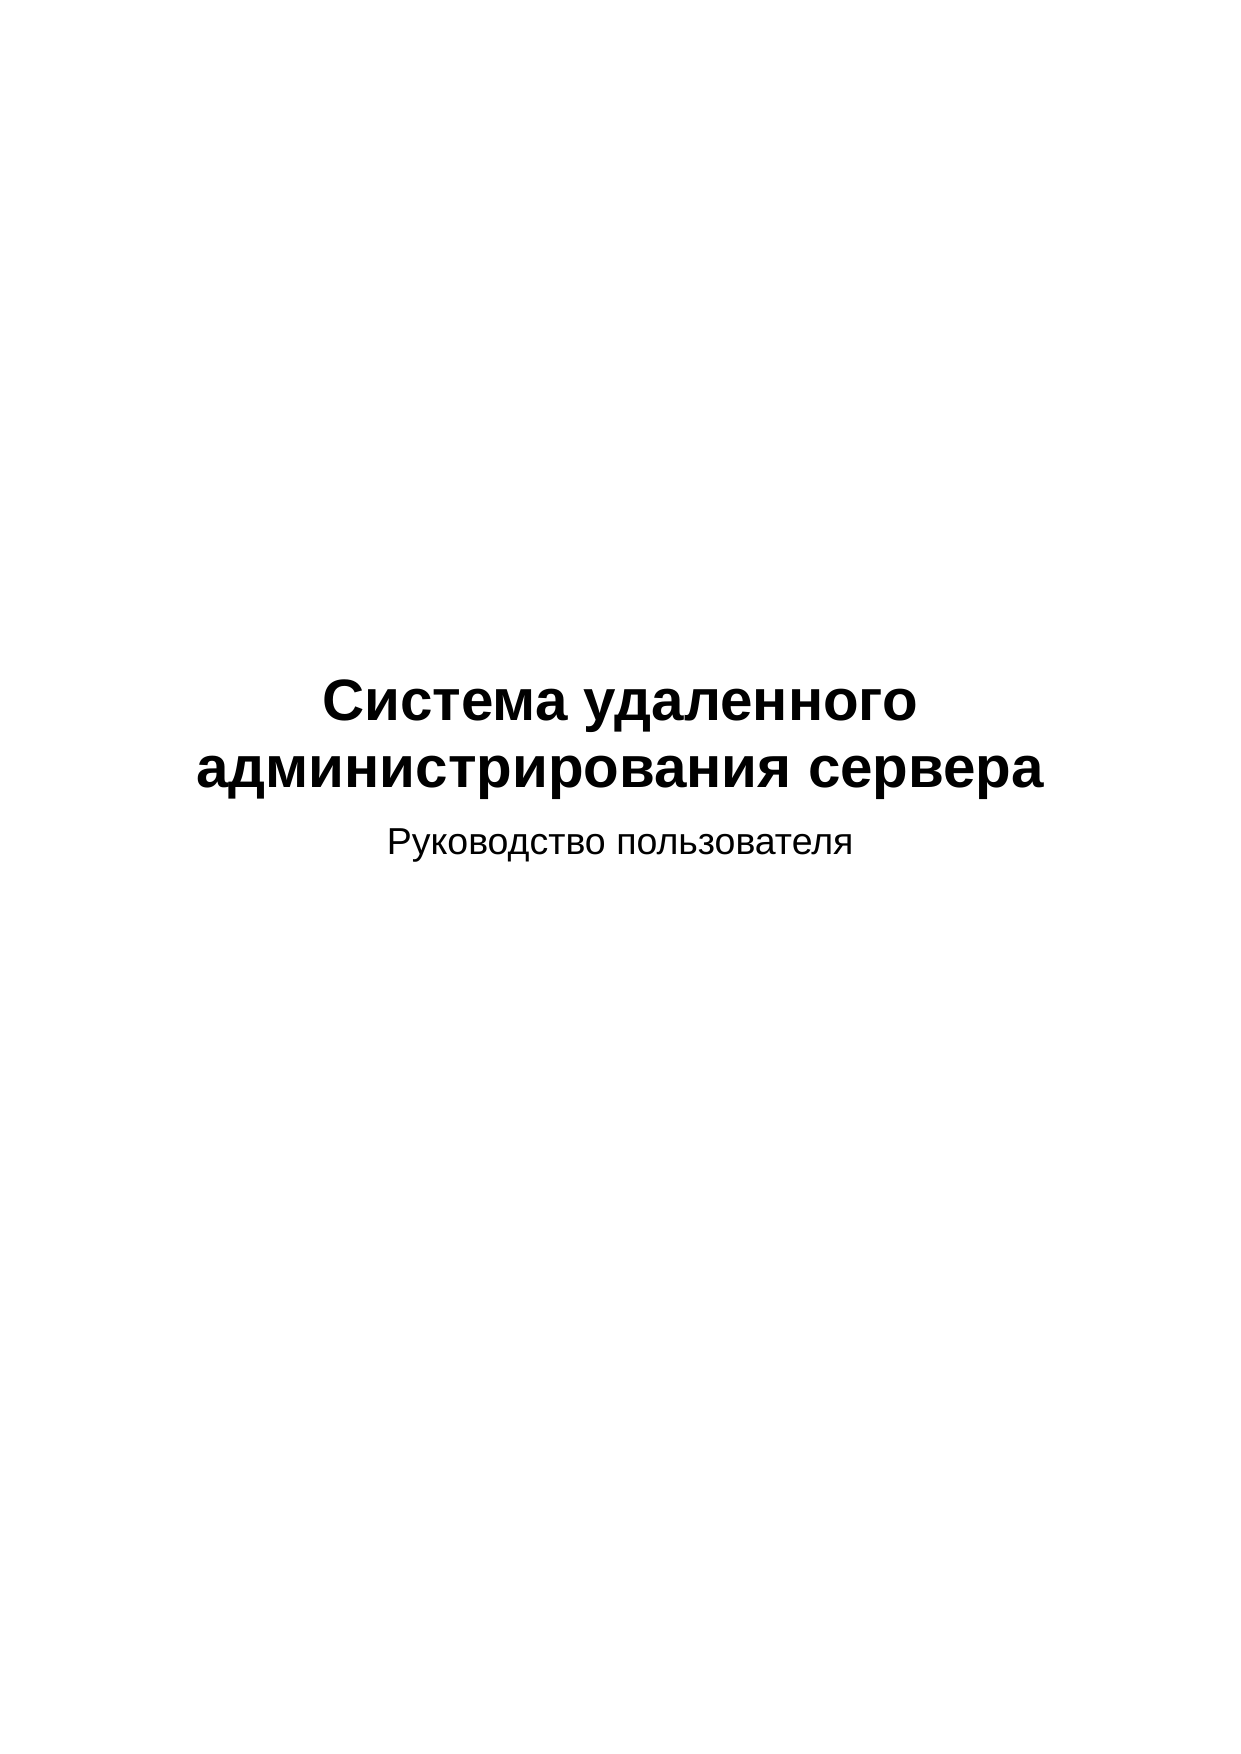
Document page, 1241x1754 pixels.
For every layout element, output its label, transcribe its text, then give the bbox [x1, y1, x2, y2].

subtitle Руководство пользователя [118, 819, 1122, 862]
title Система удаленного администрирования сервера [118, 666, 1122, 800]
